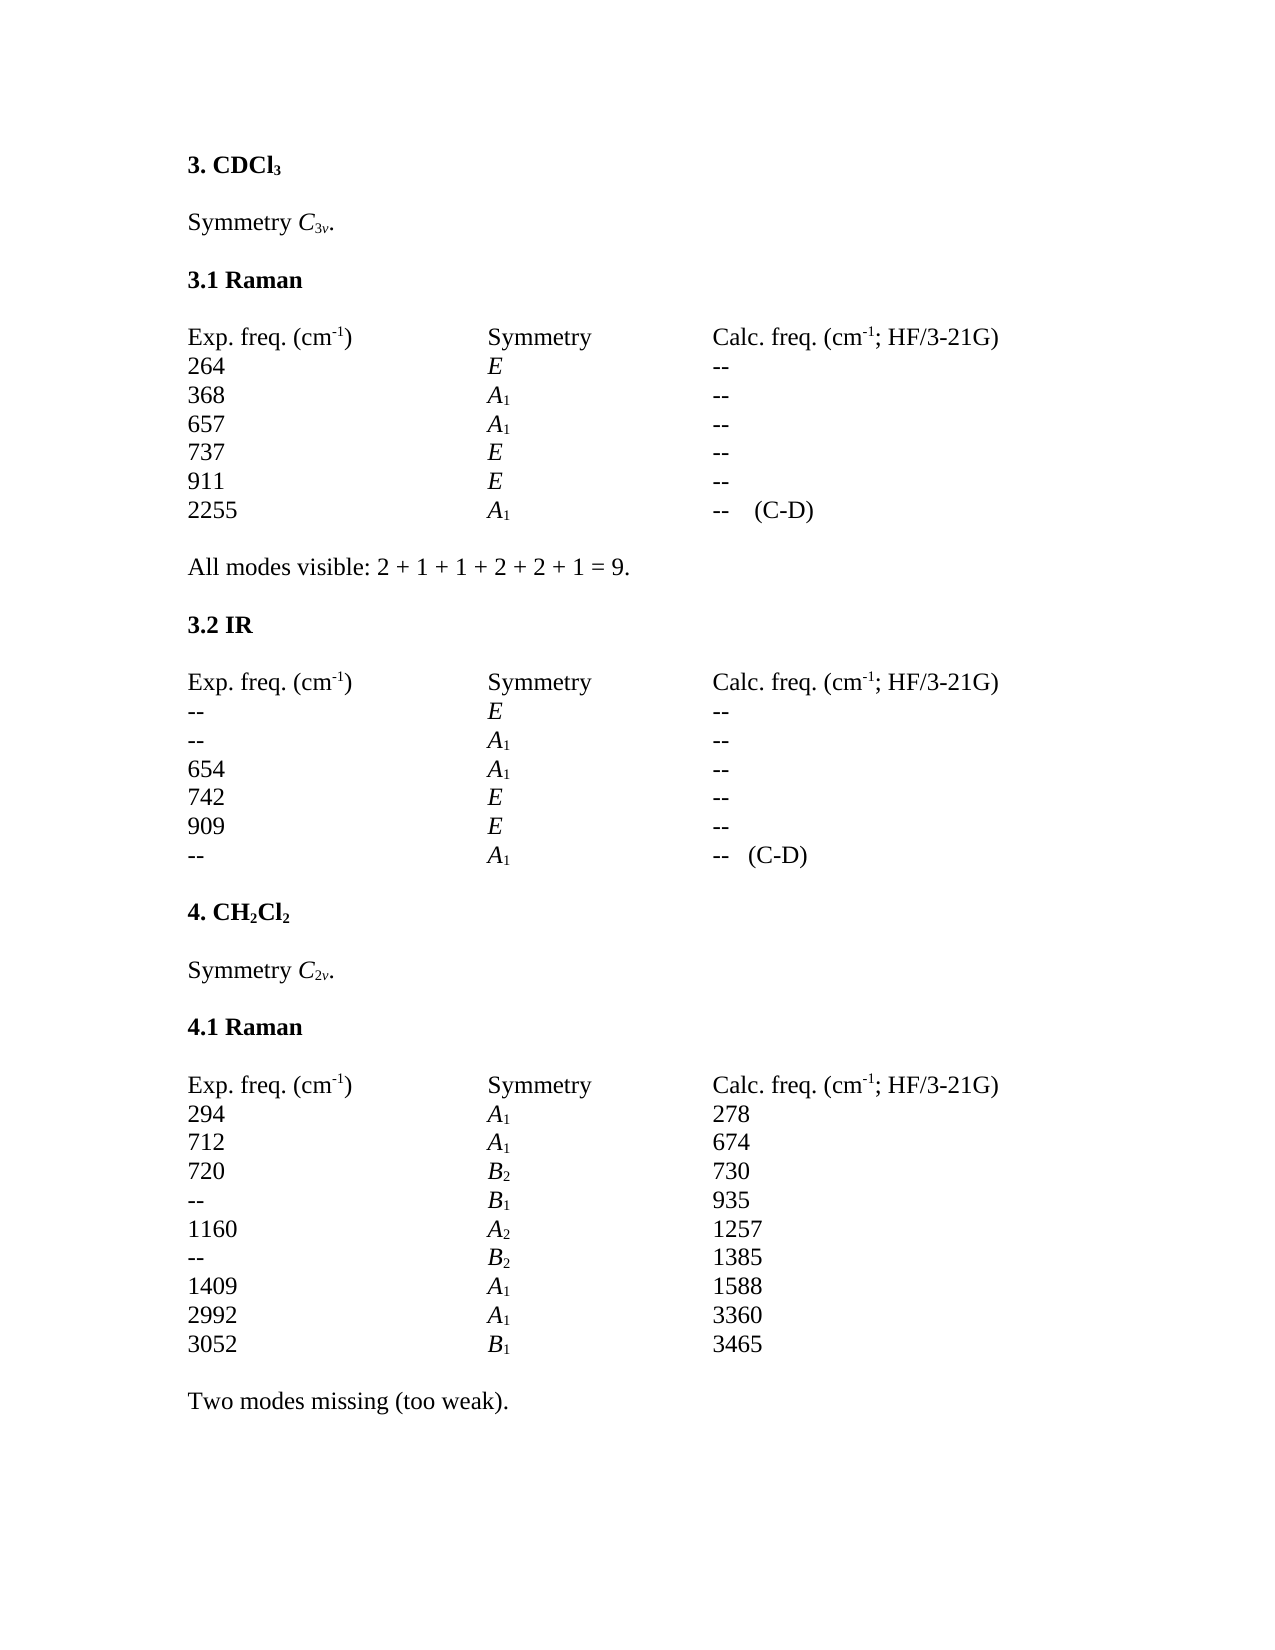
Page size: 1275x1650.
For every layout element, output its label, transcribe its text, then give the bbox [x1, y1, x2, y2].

text 294 A1 278 [187, 1099, 1087, 1127]
text 909 E -- [187, 811, 1087, 840]
text 720 B2 730 [187, 1156, 1087, 1185]
text 911 E -- [187, 466, 1087, 495]
text -- B1 935 [187, 1185, 1087, 1214]
text -- E -- [187, 696, 1087, 725]
text 3052 B1 3465 [187, 1329, 1087, 1357]
text 3.2 IR [187, 610, 1087, 639]
text Exp. freq. (cm-1) Symmetry Calc. freq. (cm-1; HF/3-21G) [187, 667, 1087, 696]
text Exp. freq. (cm-1) Symmetry Calc. freq. (cm-1; HF/3-21G) [187, 1070, 1087, 1099]
text 368 A1 -- [187, 380, 1087, 409]
text 1160 A2 1257 [187, 1214, 1087, 1242]
text All modes visible: 2 + 1 + 1 + 2 + 2 + 1 = 9. [187, 552, 1087, 581]
text Symmetry C2v. [187, 955, 1087, 984]
text 3.1 Raman [187, 265, 1087, 294]
text Exp. freq. (cm-1) Symmetry Calc. freq. (cm-1; HF/3-21G) [187, 322, 1087, 351]
text 4. CH2Cl2 [187, 897, 1087, 926]
text 264 E -- [187, 351, 1087, 380]
text 3. CDCl3 [187, 150, 1087, 179]
text -- A1 -- (C-D) [187, 840, 1087, 869]
text Two modes missing (too weak). [187, 1386, 1087, 1415]
text 1409 A1 1588 [187, 1271, 1087, 1300]
text 654 A1 -- [187, 754, 1087, 782]
text Symmetry C3v. [187, 207, 1087, 236]
text 742 E -- [187, 782, 1087, 811]
text 2255 A1 -- (C-D) [187, 495, 1087, 524]
text 712 A1 674 [187, 1127, 1087, 1156]
text 2992 A1 3360 [187, 1300, 1087, 1329]
text 737 E -- [187, 437, 1087, 466]
text 657 A1 -- [187, 409, 1087, 437]
text -- A1 -- [187, 725, 1087, 754]
text -- B2 1385 [187, 1242, 1087, 1271]
text 4.1 Raman [187, 1012, 1087, 1041]
